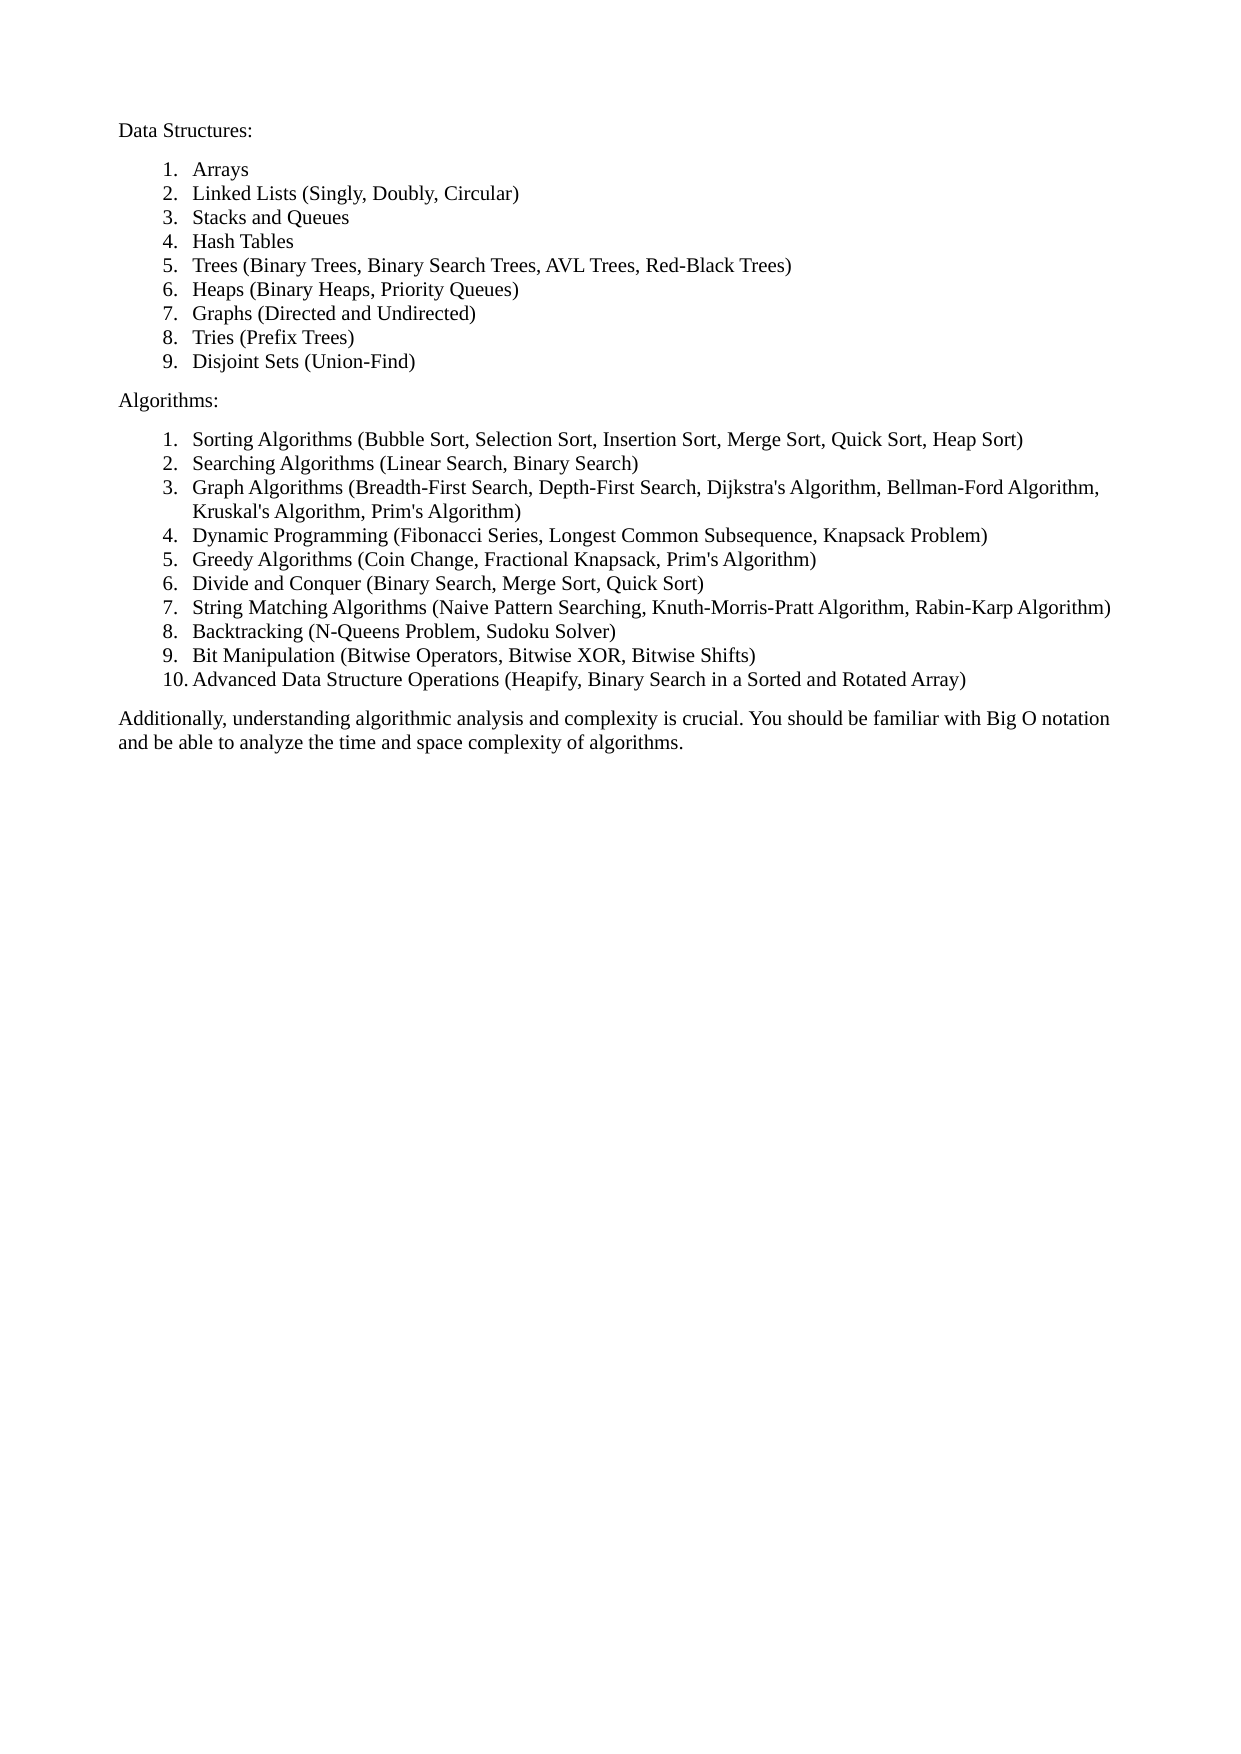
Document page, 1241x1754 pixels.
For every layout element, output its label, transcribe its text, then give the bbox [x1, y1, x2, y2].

text Data Structures: [118, 118, 1122, 142]
list Arrays [162, 157, 1122, 181]
list Backtracking (N-Queens Problem, Sudoku Solver) [162, 619, 1122, 643]
list Graphs (Directed and Undirected) [162, 301, 1122, 325]
list Graph Algorithms (Breadth-First Search, Depth-First Search, Dijkstra's Algorithm, Bellman-Ford Algorithm, Kruskal's Algorithm, Prim's Algorithm) [162, 475, 1122, 523]
list Heaps (Binary Heaps, Priority Queues) [162, 277, 1122, 301]
list Linked Lists (Singly, Doubly, Circular) [162, 181, 1122, 205]
list Stacks and Queues [162, 205, 1122, 229]
list Tries (Prefix Trees) [162, 325, 1122, 349]
list Advanced Data Structure Operations (Heapify, Binary Search in a Sorted and Rotated Array) [162, 667, 1122, 691]
list Bit Manipulation (Bitwise Operators, Bitwise XOR, Bitwise Shifts) [162, 643, 1122, 667]
list Disjoint Sets (Union-Find) [162, 349, 1122, 373]
list Hash Tables [162, 229, 1122, 253]
list Searching Algorithms (Linear Search, Binary Search) [162, 451, 1122, 475]
list Greedy Algorithms (Coin Change, Fractional Knapsack, Prim's Algorithm) [162, 547, 1122, 571]
list Dynamic Programming (Fibonacci Series, Longest Common Subsequence, Knapsack Problem) [162, 523, 1122, 547]
list Trees (Binary Trees, Binary Search Trees, AVL Trees, Red-Black Trees) [162, 253, 1122, 277]
text Algorithms: [118, 388, 1122, 412]
list String Matching Algorithms (Naive Pattern Searching, Knuth-Morris-Pratt Algorithm, Rabin-Karp Algorithm) [162, 595, 1122, 619]
list Divide and Conquer (Binary Search, Merge Sort, Quick Sort) [162, 571, 1122, 595]
list Sorting Algorithms (Bubble Sort, Selection Sort, Insertion Sort, Merge Sort, Quick Sort, Heap Sort) [162, 427, 1122, 451]
text Additionally, understanding algorithmic analysis and complexity is crucial. You should be familiar with Big O notation and be able to analyze the time and space complexity of algorithms. [118, 706, 1122, 754]
